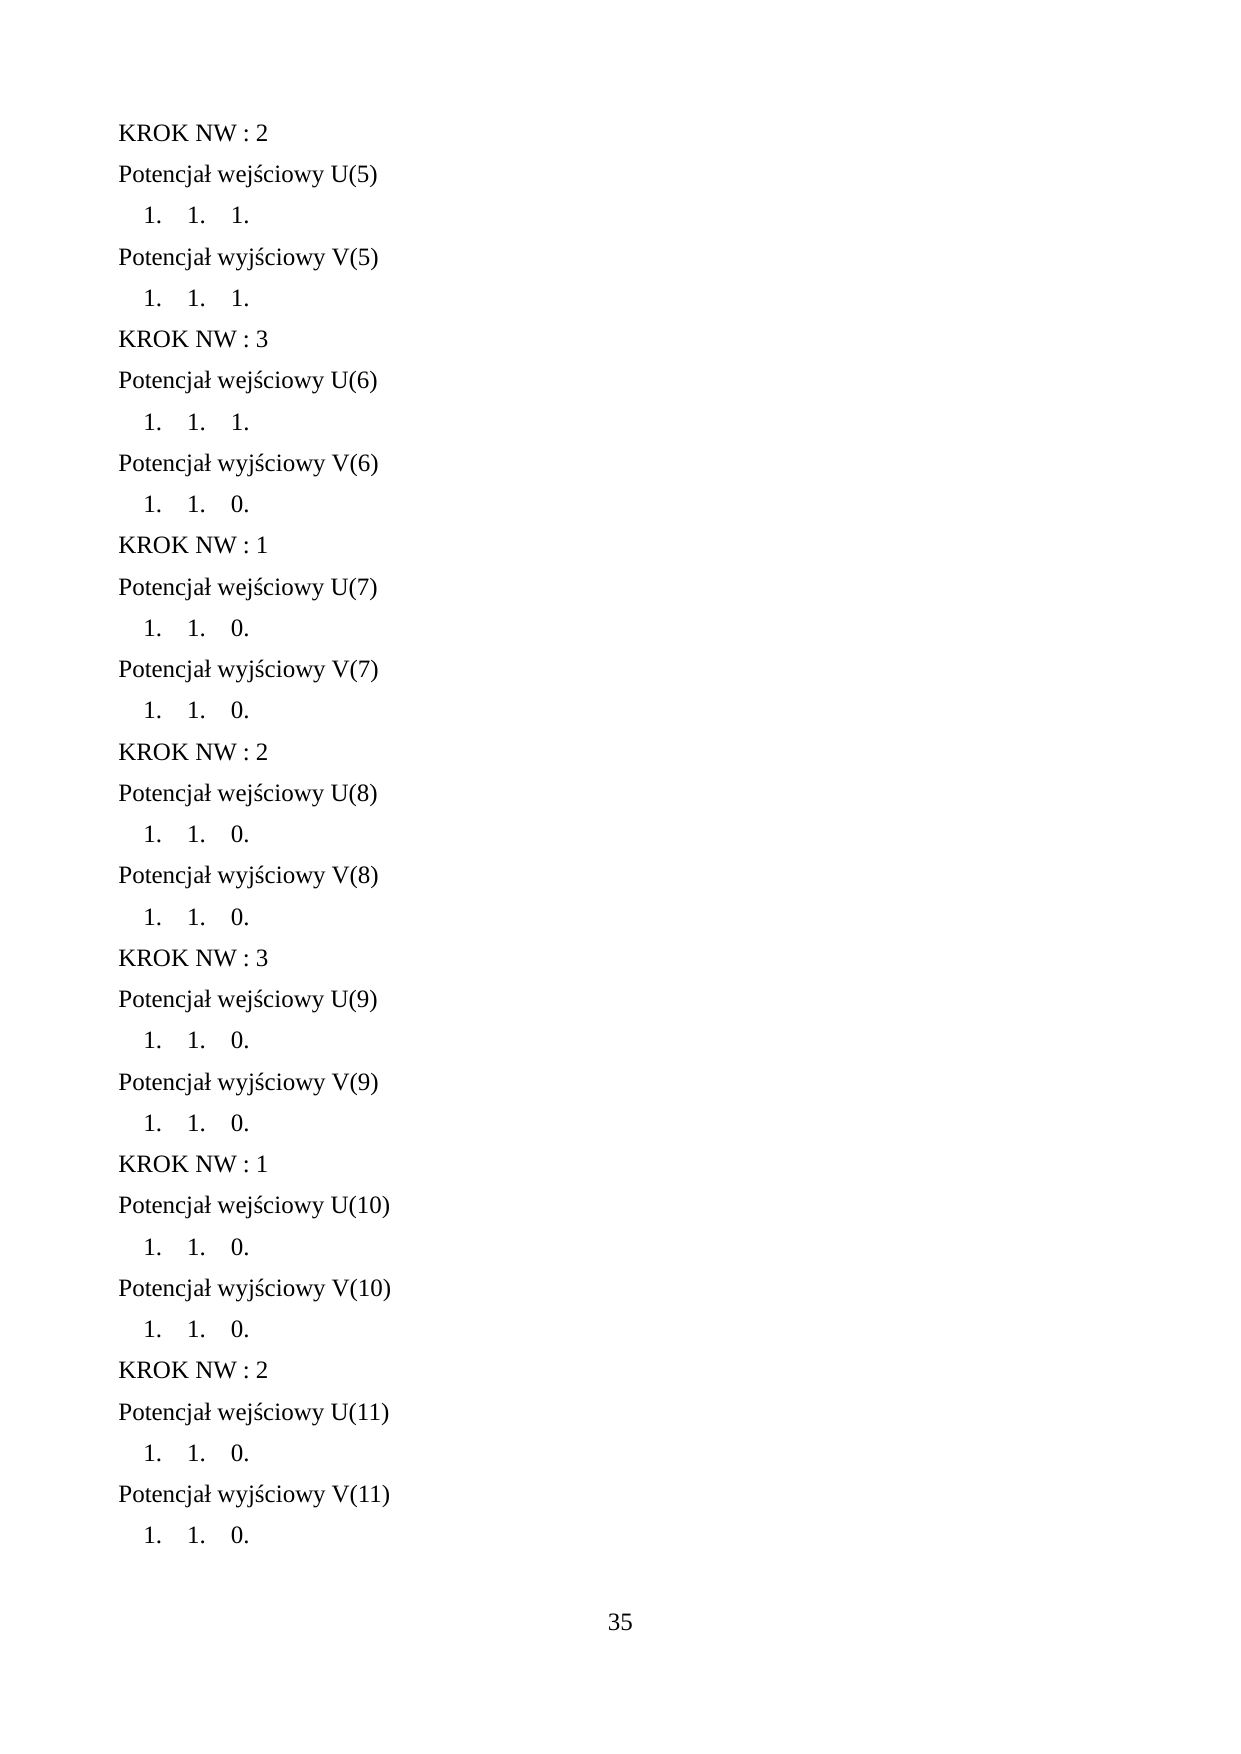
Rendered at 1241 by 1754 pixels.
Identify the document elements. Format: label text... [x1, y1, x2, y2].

text KROK NW : 1 [118, 1149, 1122, 1178]
text 1. 1. 1. [118, 201, 1122, 229]
text KROK NW : 2 [118, 737, 1122, 766]
text 1. 1. 1. [118, 283, 1122, 312]
text Potencjał wyjściowy V(7) [118, 654, 1122, 683]
text KROK NW : 2 [118, 1356, 1122, 1384]
text Potencjał wejściowy U(11) [118, 1397, 1122, 1426]
text Potencjał wejściowy U(5) [118, 159, 1122, 188]
text Potencjał wyjściowy V(6) [118, 448, 1122, 477]
text KROK NW : 3 [118, 943, 1122, 972]
text Potencjał wyjściowy V(10) [118, 1273, 1122, 1302]
text Potencjał wejściowy U(8) [118, 778, 1122, 807]
text Potencjał wyjściowy V(8) [118, 861, 1122, 889]
text 1. 1. 0. [118, 489, 1122, 518]
text 1. 1. 0. [118, 1026, 1122, 1054]
text 1. 1. 0. [118, 1314, 1122, 1343]
text 1. 1. 0. [118, 696, 1122, 724]
text KROK NW : 2 [118, 118, 1122, 147]
text 1. 1. 0. [118, 1232, 1122, 1261]
text KROK NW : 1 [118, 531, 1122, 559]
text 1. 1. 0. [118, 1438, 1122, 1467]
text Potencjał wejściowy U(6) [118, 366, 1122, 394]
text 1. 1. 1. [118, 407, 1122, 436]
text 1. 1. 0. [118, 902, 1122, 931]
text 1. 1. 0. [118, 1108, 1122, 1137]
text 1. 1. 0. [118, 819, 1122, 848]
text Potencjał wyjściowy V(11) [118, 1479, 1122, 1508]
text 1. 1. 0. [118, 1521, 1122, 1549]
text KROK NW : 3 [118, 324, 1122, 353]
text Potencjał wyjściowy V(5) [118, 242, 1122, 271]
text Potencjał wejściowy U(10) [118, 1191, 1122, 1219]
text Potencjał wyjściowy V(9) [118, 1067, 1122, 1096]
text 1. 1. 0. [118, 613, 1122, 642]
text Potencjał wejściowy U(7) [118, 572, 1122, 601]
text Potencjał wejściowy U(9) [118, 984, 1122, 1013]
